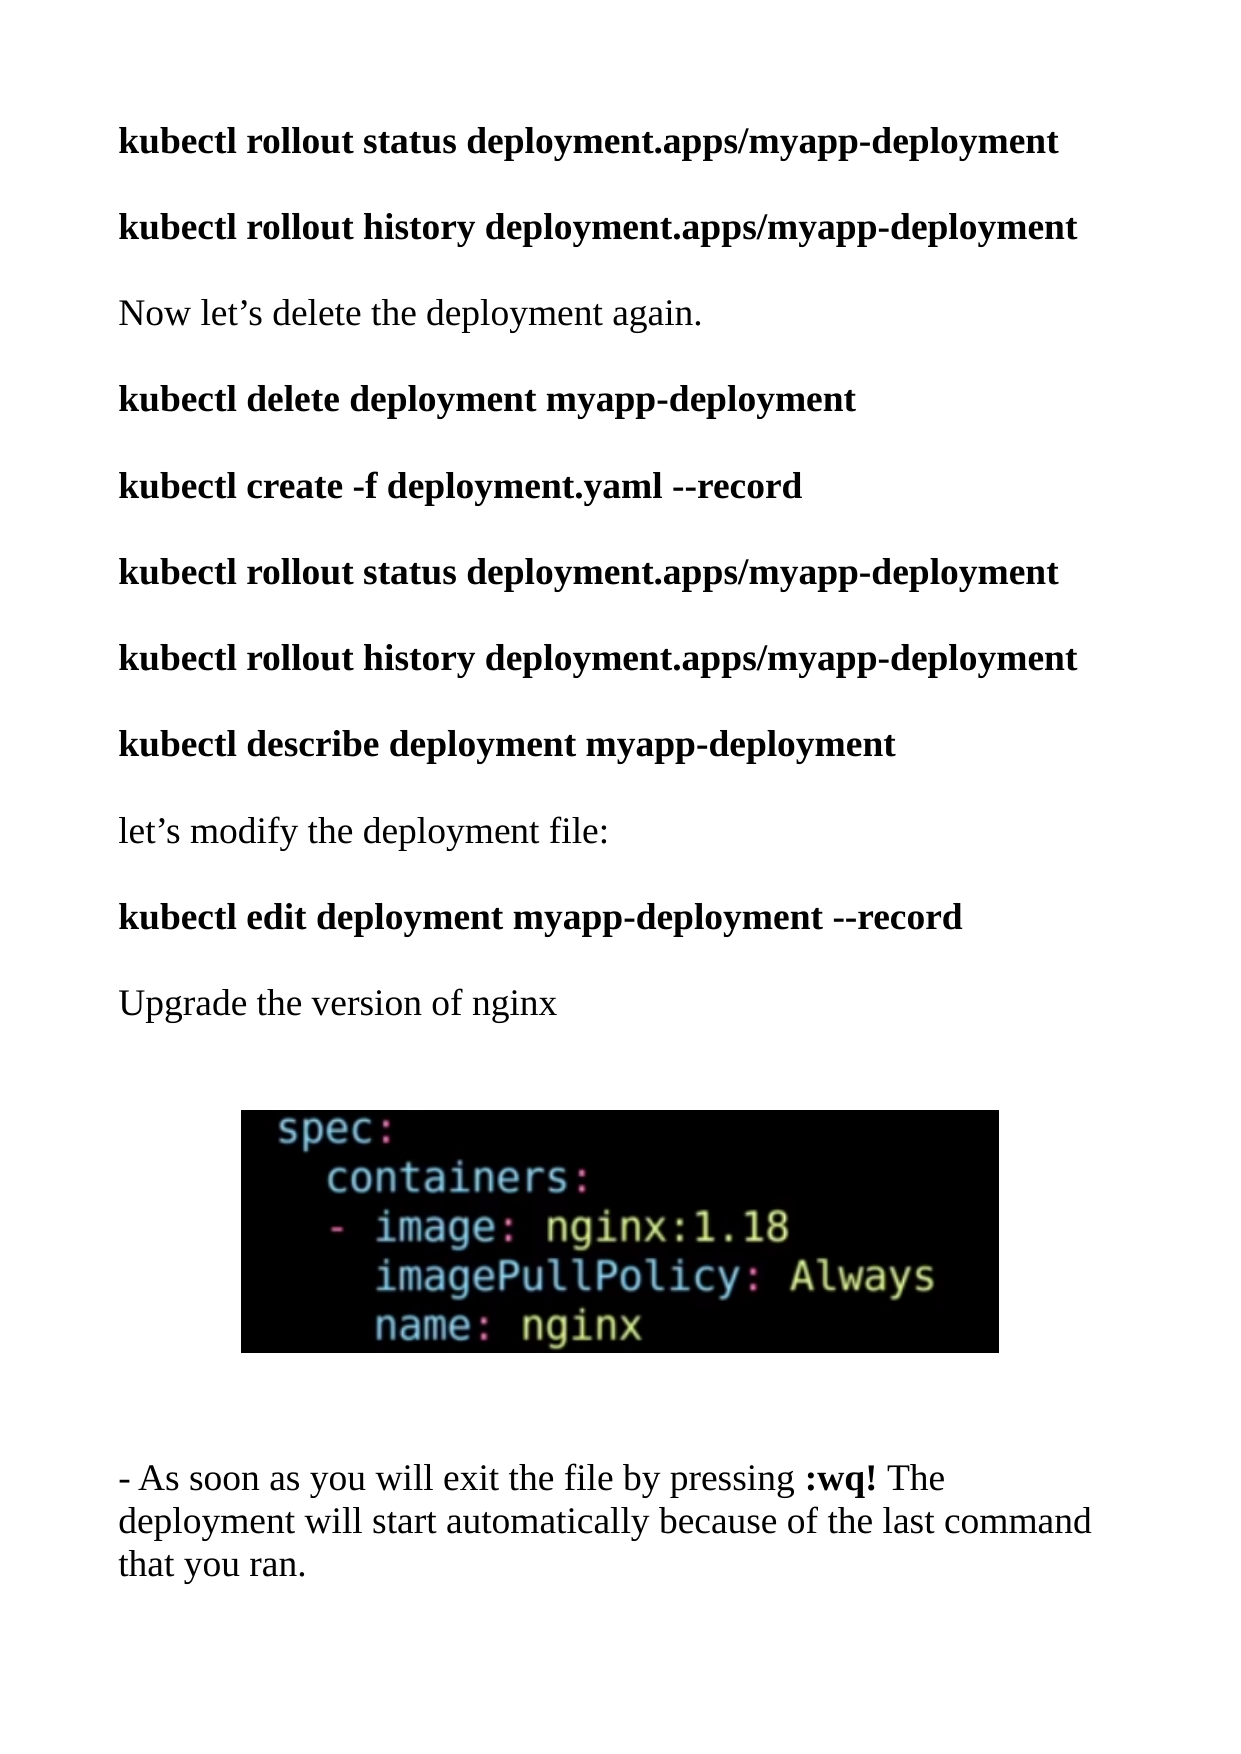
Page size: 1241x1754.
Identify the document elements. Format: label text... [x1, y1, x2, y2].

text kubectl rollout status deployment.apps/myapp-deployment [118, 118, 1122, 161]
text kubectl rollout history deployment.apps/myapp-deployment [118, 204, 1122, 247]
text kubectl delete deployment myapp-deployment [118, 377, 1122, 420]
text let’s modify the deployment file: [118, 808, 1122, 851]
text kubectl describe deployment myapp-deployment [118, 722, 1122, 765]
text Now let’s delete the deployment again. [118, 291, 1122, 334]
text Upgrade the version of nginx [118, 981, 1122, 1024]
text kubectl create -f deployment.yaml --record [118, 463, 1122, 506]
text - As soon as you will exit the file by pressing :wq! The deployment will start automatically because of the last command that you ran. [118, 1455, 1122, 1584]
text kubectl rollout history deployment.apps/myapp-deployment [118, 636, 1122, 679]
picture [241, 1110, 999, 1353]
text kubectl rollout status deployment.apps/myapp-deployment [118, 549, 1122, 592]
text kubectl edit deployment myapp-deployment --record [118, 894, 1122, 937]
